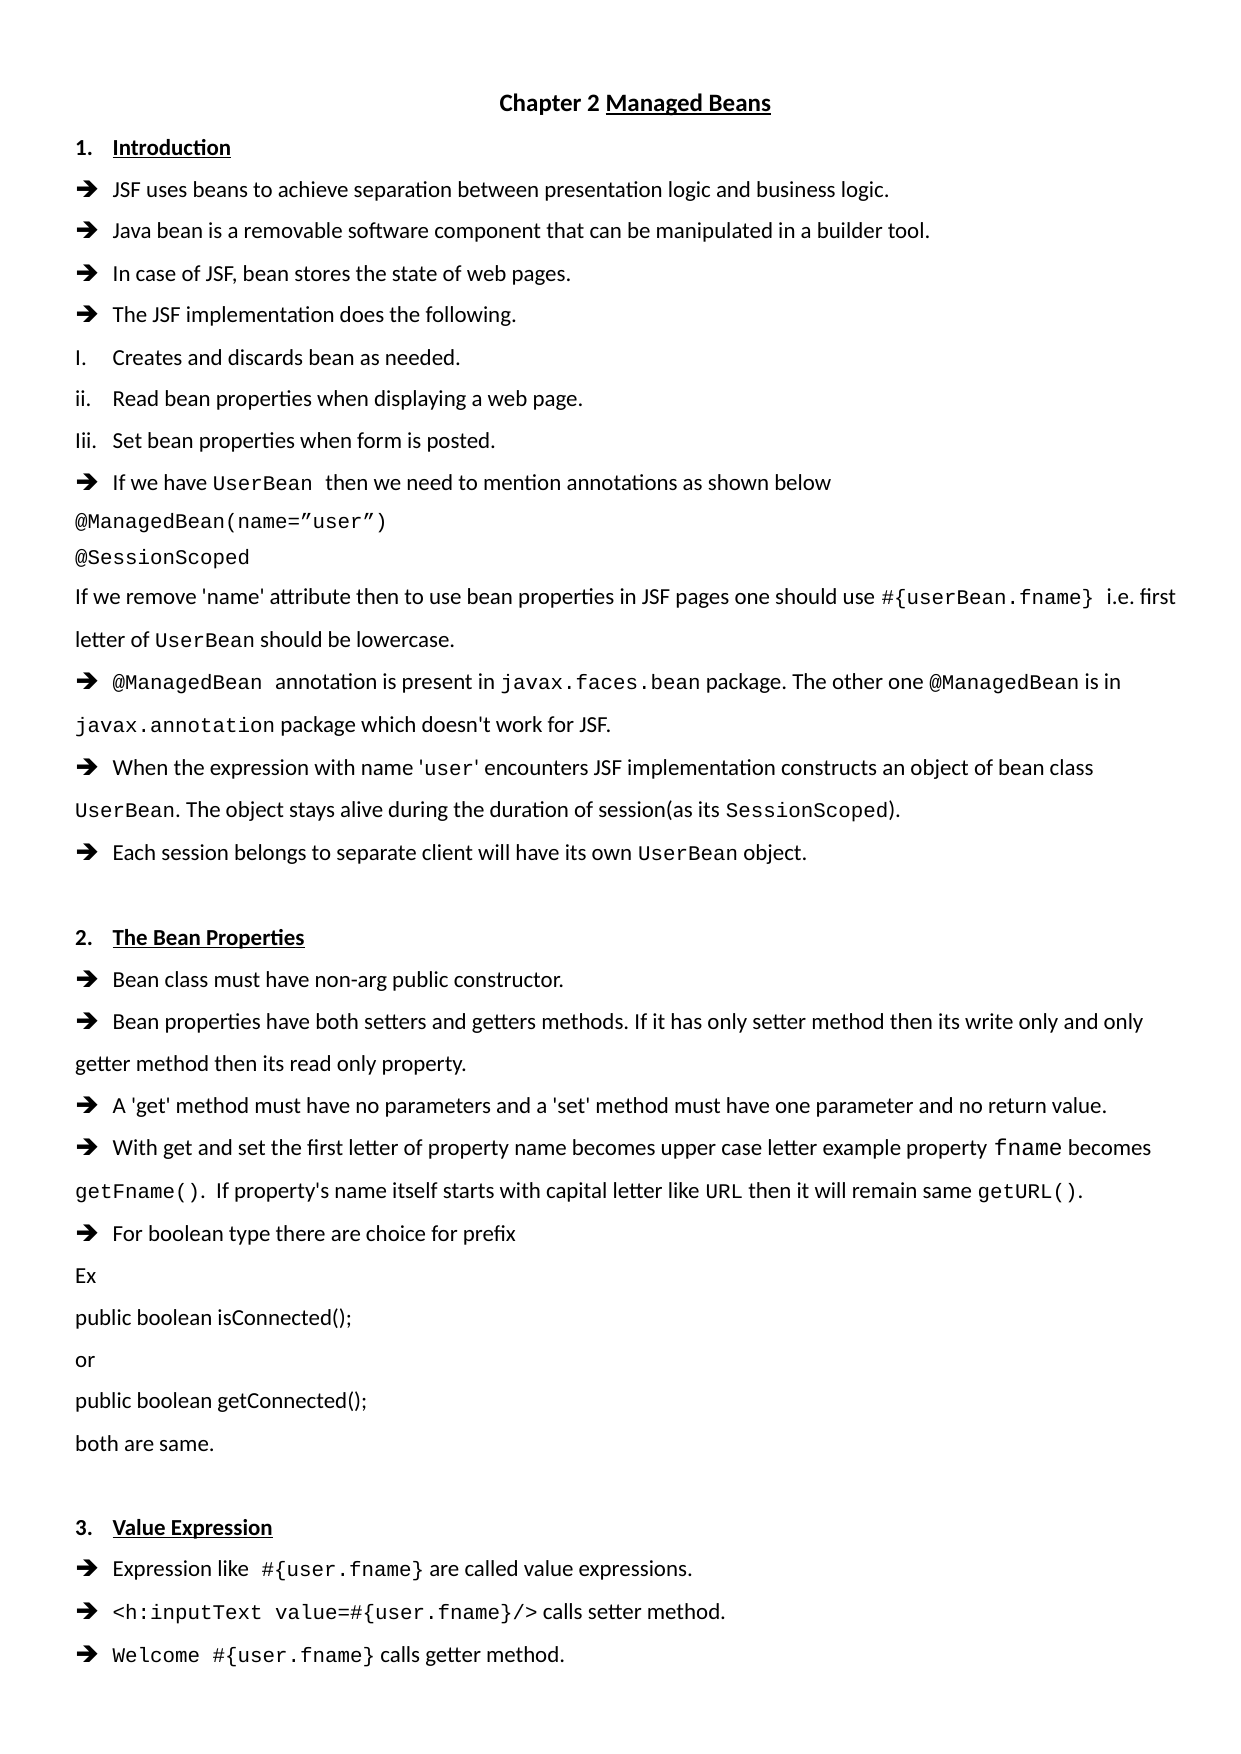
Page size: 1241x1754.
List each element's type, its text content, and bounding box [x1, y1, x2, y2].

list The JSF implementation does the following. [75, 301, 1195, 329]
text @ManagedBean(name=”user”) [75, 511, 1195, 535]
list JSF uses beans to achieve separation between presentation logic and business logic. [75, 175, 1195, 203]
text Ex [75, 1261, 1195, 1289]
list Each session belongs to separate client will have its own UserBean object. [75, 838, 1195, 867]
list I. Creates and discards bean as needed. [75, 343, 1195, 371]
list Welcome #{user.fname} calls getter method. [75, 1640, 1195, 1669]
list @ManagedBean annotation is present in javax.faces.bean package. The other one @ManagedBean is in javax.annotation package which doesn't work for JSF. [75, 667, 1195, 738]
list Bean class must have non-arg public constructor. [75, 965, 1195, 993]
text If we remove 'name' attribute then to use bean properties in JSF pages one should use #{userBean.fname} i.e. first letter of UserBean should be lowercase. [75, 582, 1195, 653]
list Expression like #{user.fname} are called value expressions. [75, 1554, 1195, 1583]
list With get and set the first letter of property name becomes upper case letter example property fname becomes getFname(). If property's name itself starts with capital letter like URL then it will remain same getURL(). [75, 1133, 1195, 1204]
text 2. The Bean Properties [75, 923, 1195, 951]
list Iii. Set bean properties when form is posted. [75, 427, 1195, 454]
list In case of JSF, bean stores the state of web pages. [75, 259, 1195, 287]
text public boolean isConnected(); [75, 1303, 1195, 1331]
list Java bean is a removable software component that can be manipulated in a builder tool. [75, 217, 1195, 245]
list ii. Read bean properties when displaying a web page. [75, 384, 1195, 413]
list If we have UserBean then we need to mention annotations as shown below [75, 468, 1195, 497]
text both are same. [75, 1429, 1195, 1457]
text @SessionScoped [75, 547, 1195, 570]
text public boolean getConnected(); [75, 1387, 1195, 1415]
text or [75, 1345, 1195, 1373]
text 3. Value Expression [75, 1513, 1195, 1541]
text 1. Introduction [75, 133, 1195, 161]
list A 'get' method must have no parameters and a 'set' method must have one parameter and no return value. [75, 1091, 1195, 1119]
list <h:inputText value=#{user.fname}/> calls setter method. [75, 1597, 1195, 1626]
list For boolean type there are choice for prefix [75, 1219, 1195, 1247]
list When the expression with name 'user' encounters JSF implementation constructs an object of bean class UserBean. The object stays alive during the duration of session(as its SessionScoped). [75, 753, 1195, 824]
text Chapter 2 Managed Beans [75, 87, 1195, 117]
list Bean properties have both setters and getters methods. If it has only setter method then its write only and only getter method then its read only property. [75, 1007, 1195, 1077]
